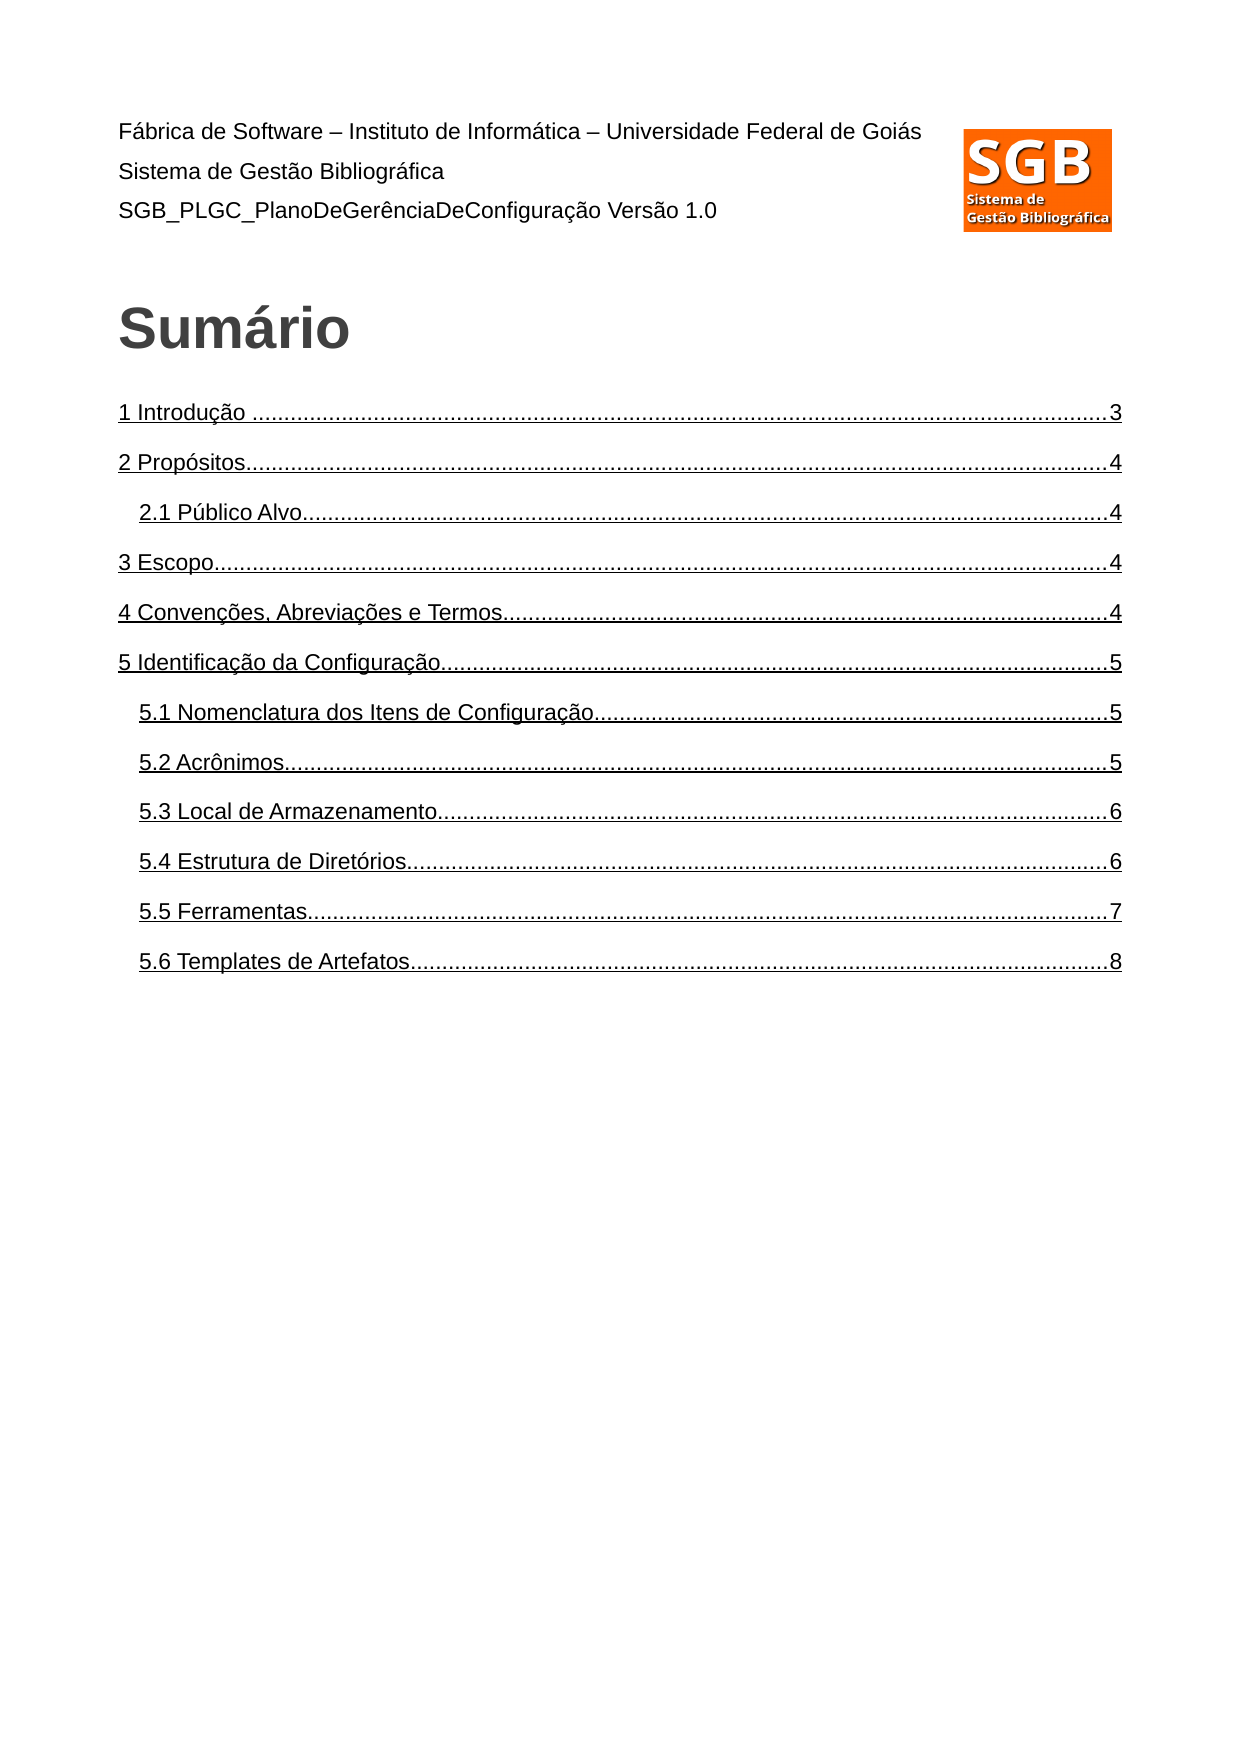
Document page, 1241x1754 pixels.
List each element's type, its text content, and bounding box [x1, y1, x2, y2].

picture [963, 129, 1112, 232]
text 5.6 Templates de Artefatos 8 [139, 948, 1122, 971]
text 5 Identificação da Configuração 5 [118, 649, 1122, 671]
text 2.1 Público Alvo 4 [139, 499, 1122, 522]
text 5.1 Nomenclatura dos Itens de Configuração 5 [139, 698, 1122, 721]
text 5.5 Ferramentas 7 [139, 898, 1122, 921]
text 5.3 Local de Armazenamento 6 [139, 798, 1122, 821]
text 2 Propósitos 4 [118, 449, 1122, 472]
text 5.4 Estrutura de Diretórios 6 [139, 848, 1122, 871]
text 3 Escopo 4 [118, 549, 1122, 572]
text 4 Convenções, Abreviações e Termos 4 [118, 599, 1122, 621]
text 1 Introdução 3 [118, 399, 1122, 422]
subtitle Sumário [118, 294, 1122, 361]
text 5.2 Acrônimos 5 [139, 748, 1122, 771]
